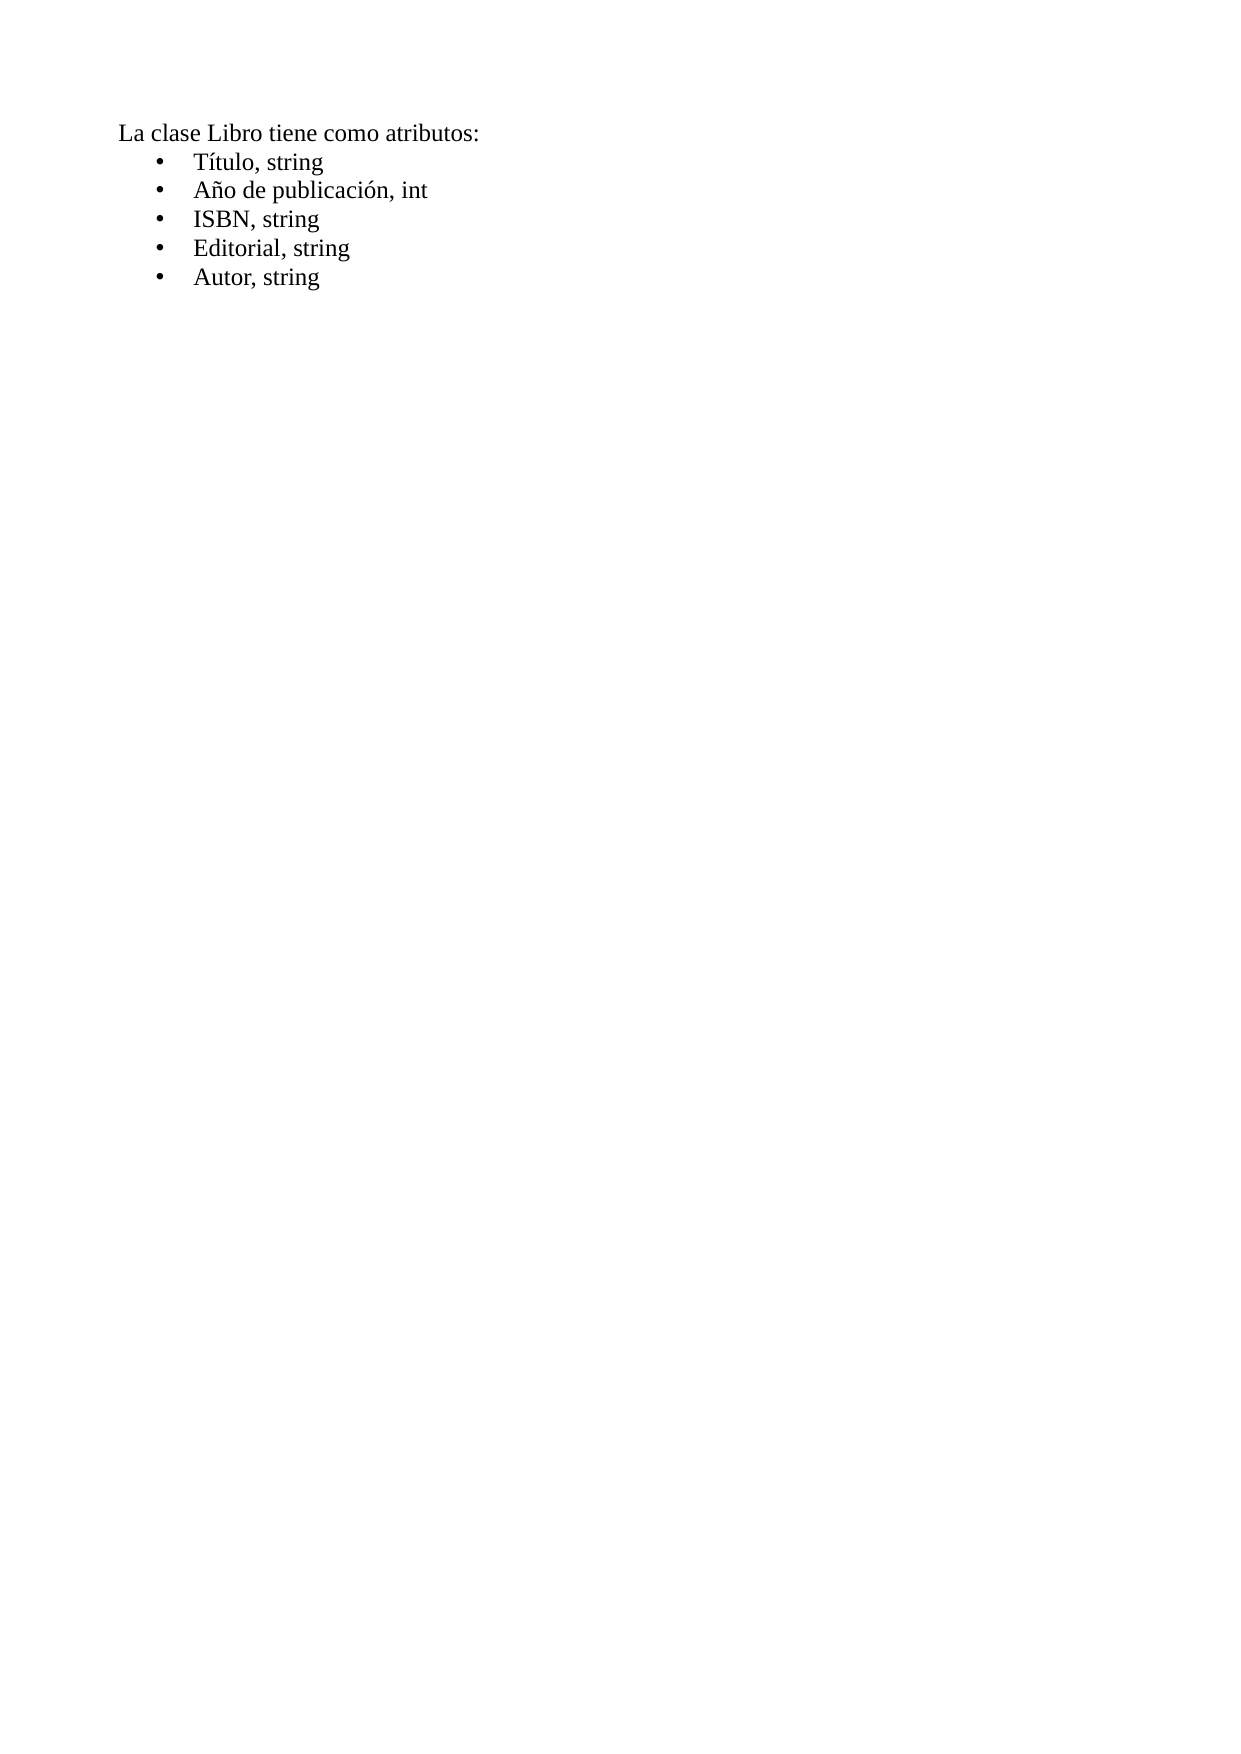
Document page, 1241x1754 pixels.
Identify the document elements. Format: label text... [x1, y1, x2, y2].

list ISBN, string [156, 204, 1122, 233]
list Título, string [156, 147, 1122, 176]
list Editorial, string [156, 233, 1122, 262]
list Autor, string [156, 262, 1122, 291]
list Año de publicación, int [156, 176, 1122, 204]
text La clase Libro tiene como atributos: [118, 118, 1122, 147]
